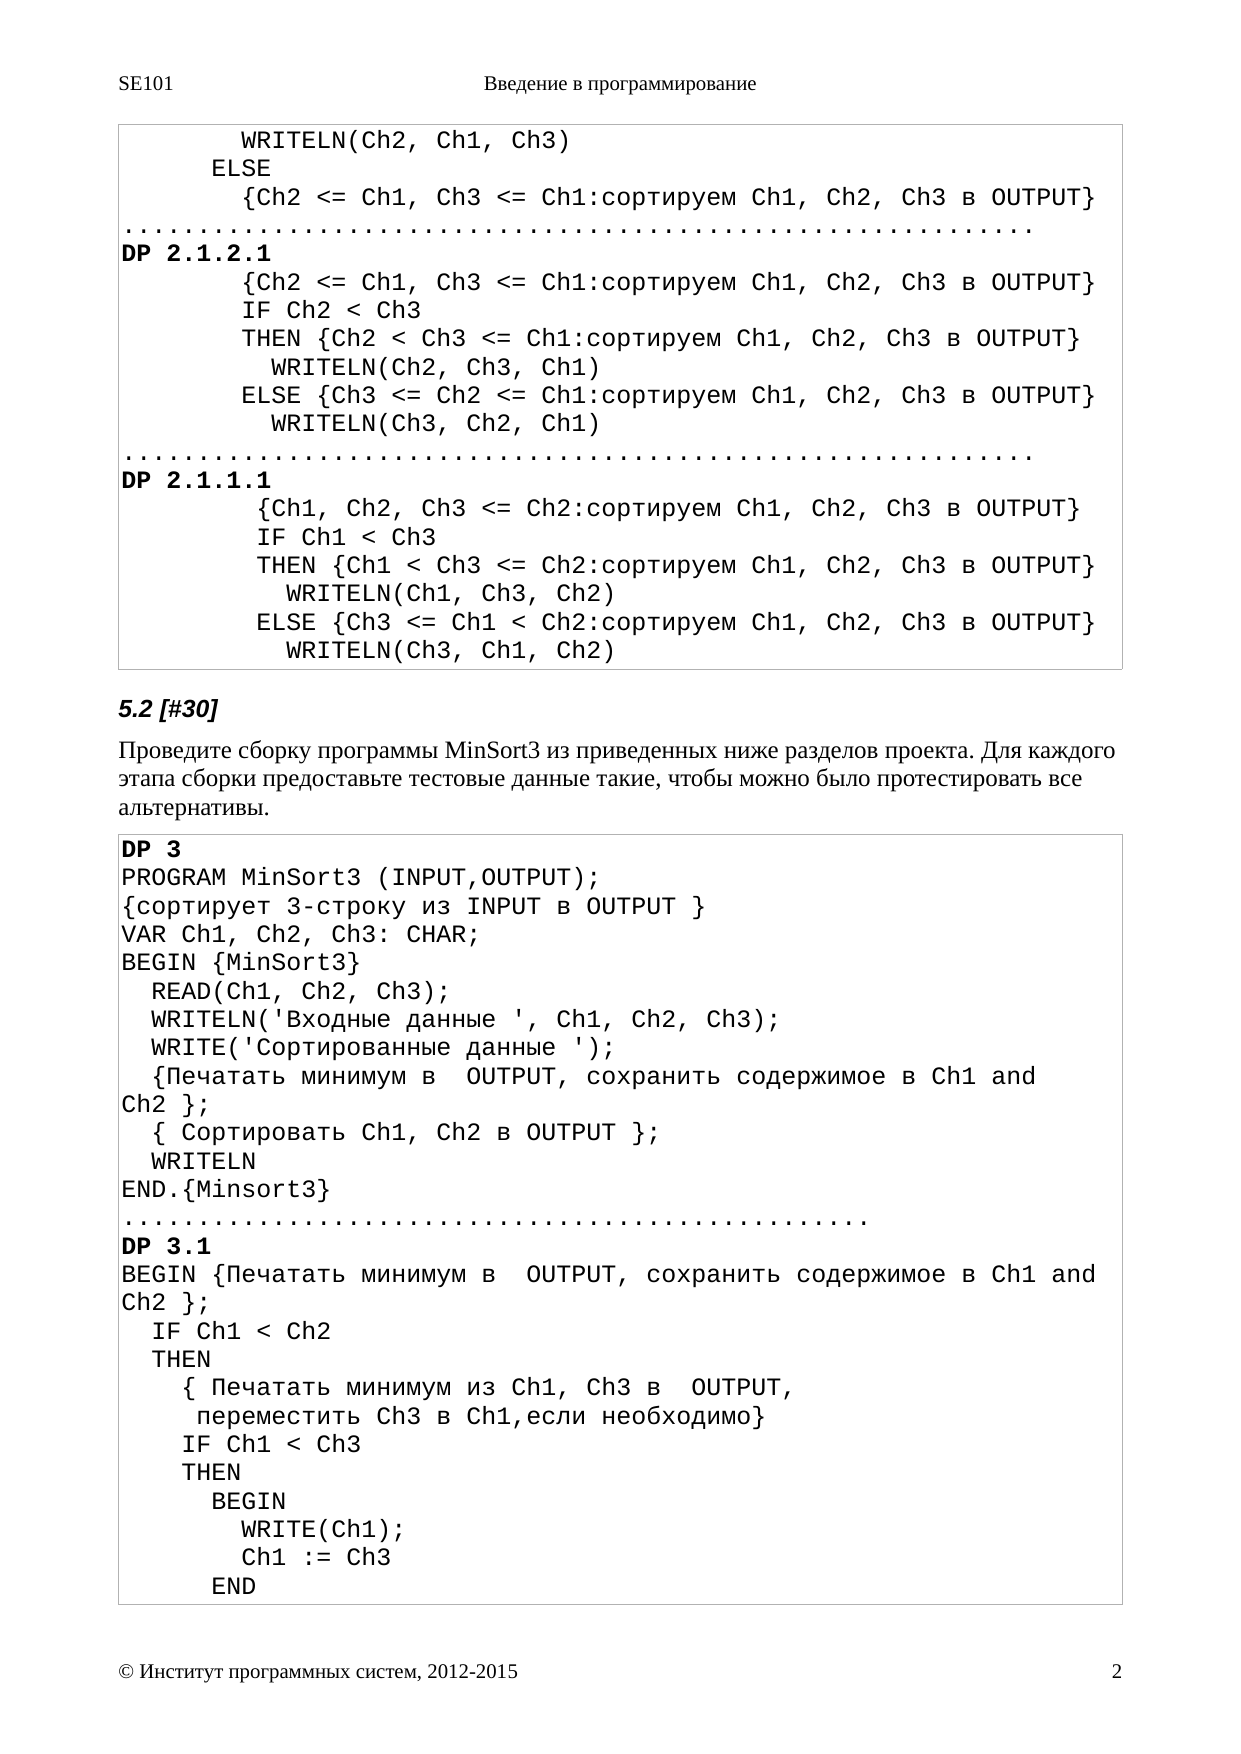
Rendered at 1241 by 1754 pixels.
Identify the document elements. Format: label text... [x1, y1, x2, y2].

text .................................................. [119, 1202, 1122, 1230]
text WRITELN(Ch1, Ch3, Ch2) [119, 578, 1122, 606]
text Ch1 := Ch3 [119, 1542, 1122, 1570]
text IF Ch1 < Ch2 [119, 1315, 1122, 1343]
text BEGIN [119, 1485, 1122, 1513]
text WRITELN('Входные данные ', Ch1, Ch2, Ch3); [119, 1003, 1122, 1032]
text IF Ch1 < Ch3 [119, 521, 1122, 549]
text {Ch1, Ch2, Ch3 <= Ch2:сортируем Ch1, Ch2, Ch3 в OUTPUT} [119, 493, 1122, 521]
text {Печатать минимум в OUTPUT, сохранить содержимое в Ch1 and Ch2 }; [119, 1060, 1122, 1117]
text DP 3.1 [119, 1230, 1122, 1258]
text END.{Minsort3} [119, 1173, 1122, 1202]
text {сортирует 3-строку из INPUT в OUTPUT } [119, 890, 1122, 918]
text THEN {Ch2 < Ch3 <= Ch1:сортируем Ch1, Ch2, Ch3 в OUTPUT} [119, 323, 1122, 351]
text WRITELN(Ch3, Ch2, Ch1) [119, 408, 1122, 436]
text IF Ch2 < Ch3 [119, 294, 1122, 323]
subtitle 5.2 [#30] [118, 694, 1122, 722]
text WRITELN(Ch3, Ch1, Ch2) [119, 634, 1122, 669]
text WRITELN(Ch2, Ch3, Ch1) [119, 351, 1122, 379]
text BEGIN {Печатать минимум в OUTPUT, сохранить содержимое в Ch1 and Ch2 }; [119, 1258, 1122, 1315]
text READ(Ch1, Ch2, Ch3); [119, 975, 1122, 1003]
text ELSE {Ch3 <= Ch1 < Ch2:сортируем Ch1, Ch2, Ch3 в OUTPUT} [119, 606, 1122, 634]
text THEN [119, 1343, 1122, 1372]
text ELSE {Ch3 <= Ch2 <= Ch1:сортируем Ch1, Ch2, Ch3 в OUTPUT} [119, 379, 1122, 408]
text WRITE(Ch1); [119, 1513, 1122, 1542]
text DP 2.1.1.1 [119, 464, 1122, 493]
text {Ch2 <= Ch1, Ch3 <= Ch1:сортируем Ch1, Ch2, Ch3 в OUTPUT} [119, 266, 1122, 294]
text DP 2.1.2.1 [119, 238, 1122, 266]
text переместить Ch3 в Ch1,если необходимо} [119, 1400, 1122, 1428]
text Проведите сборку программы MinSort3 из приведенных ниже разделов проекта. Для каждого этапа сборки предоставьте тестовые данные такие, чтобы можно было протестировать все альтернативы. [118, 735, 1122, 821]
text ELSE [119, 153, 1122, 181]
text THEN [119, 1457, 1122, 1485]
text {Ch2 <= Ch1, Ch3 <= Ch1:сортируем Ch1, Ch2, Ch3 в OUTPUT} [119, 181, 1122, 209]
text BEGIN {MinSort3} [119, 947, 1122, 975]
text END [119, 1570, 1122, 1604]
text WRITELN(Ch2, Ch1, Ch3) [119, 125, 1122, 153]
text PROGRAM MinSort3 (INPUT,OUTPUT); [119, 862, 1122, 890]
text VAR Ch1, Ch2, Ch3: CHAR; [119, 918, 1122, 947]
text THEN {Ch1 < Ch3 <= Ch2:сортируем Ch1, Ch2, Ch3 в OUTPUT} [119, 549, 1122, 578]
text ............................................................. [119, 436, 1122, 464]
text { Печатать минимум из Ch1, Ch3 в OUTPUT, [119, 1372, 1122, 1400]
text WRITELN [119, 1145, 1122, 1173]
text ............................................................. [119, 209, 1122, 238]
text WRITE('Сортированные данные '); [119, 1032, 1122, 1060]
text DP 3 [119, 835, 1122, 862]
text IF Ch1 < Ch3 [119, 1428, 1122, 1457]
text { Сортировать Ch1, Ch2 в OUTPUT }; [119, 1117, 1122, 1145]
